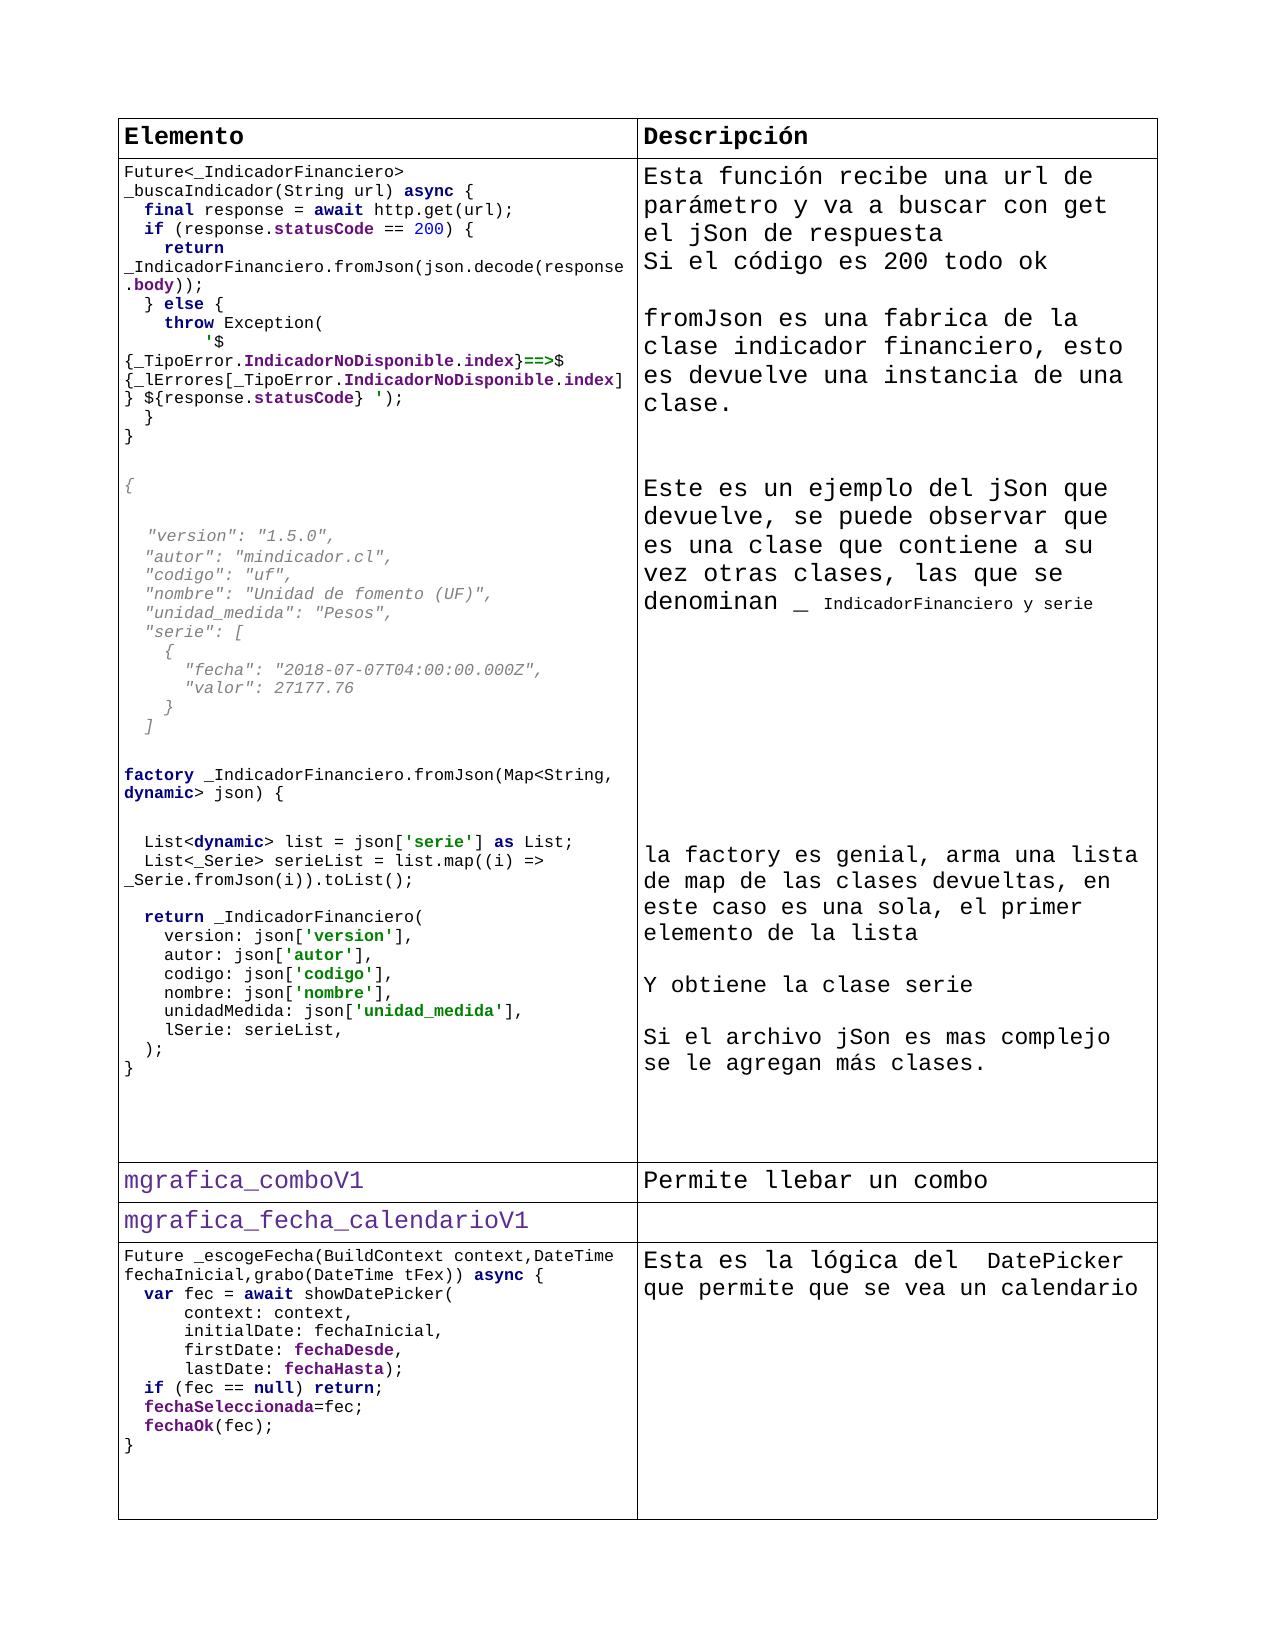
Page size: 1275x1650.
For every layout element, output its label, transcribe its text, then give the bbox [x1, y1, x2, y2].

table_cell Future _escogeFecha(BuildContext context,DateTime fechaInicial,grabo(DateTime tFex)) async { var fec = await showDatePicker( context: context, initialDate: fechaInicial, firstDate: fechaDesde, lastDate: fechaHasta); if (fec == null) return; fechaSeleccionada=fec; fechaOk(fec); } [119, 1243, 637, 1518]
table_cell Future<_IndicadorFinanciero> _buscaIndicador(String url) async { final response = await http.get(url); if (response.statusCode == 200) { return _IndicadorFinanciero.fromJson(json.decode(response.body)); } else { throw Exception( '${_TipoError.IndicadorNoDisponible.index}==>${_lErrores[_TipoError.IndicadorNoDisponible.index]} ${response.statusCode} '); } } { "version": "1.5.0", "autor": "mindicador.cl", "codigo": "uf", "nombre": "Unidad de fomento (UF)", "unidad_medida": "Pesos", "serie": [ { "fecha": "2018-07-07T04:00:00.000Z", "valor": 27177.76 } ] factory _IndicadorFinanciero.fromJson(Map<String, dynamic> json) { List<dynamic> list = json['serie'] as List; List<_Serie> serieList = list.map((i) => _Serie.fromJson(i)).toList(); return _IndicadorFinanciero( version: json['version'], autor: json['autor'], codigo: json['codigo'], nombre: json['nombre'], unidadMedida: json['unidad_medida'], lSerie: serieList, ); } [119, 159, 637, 1162]
table_cell Esta es la lógica del DatePicker que permite que se vea un calendario [638, 1243, 1157, 1518]
table_cell Esta función recibe una url de parámetro y va a buscar con get el jSon de respuesta Si el código es 200 todo ok fromJson es una fabrica de la clase indicador financiero, esto es devuelve una instancia de una clase. Este es un ejemplo del jSon que devuelve, se puede observar que es una clase que contiene a su vez otras clases, las que se denominan _ IndicadorFinanciero y serie la factory es genial, arma una lista de map de las clases devueltas, en este caso es una sola, el primer elemento de la lista Y obtiene la clase serie Si el archivo jSon es mas complejo se le agregan más clases. [638, 159, 1157, 1162]
table_cell [638, 1203, 1157, 1242]
table_header Descripción [638, 119, 1157, 158]
table_cell mgrafica_comboV1 [119, 1163, 637, 1202]
table_header Elemento [119, 119, 637, 158]
table_cell Permite llebar un combo [638, 1163, 1157, 1202]
table_cell mgrafica_fecha_calendarioV1 [119, 1203, 637, 1242]
